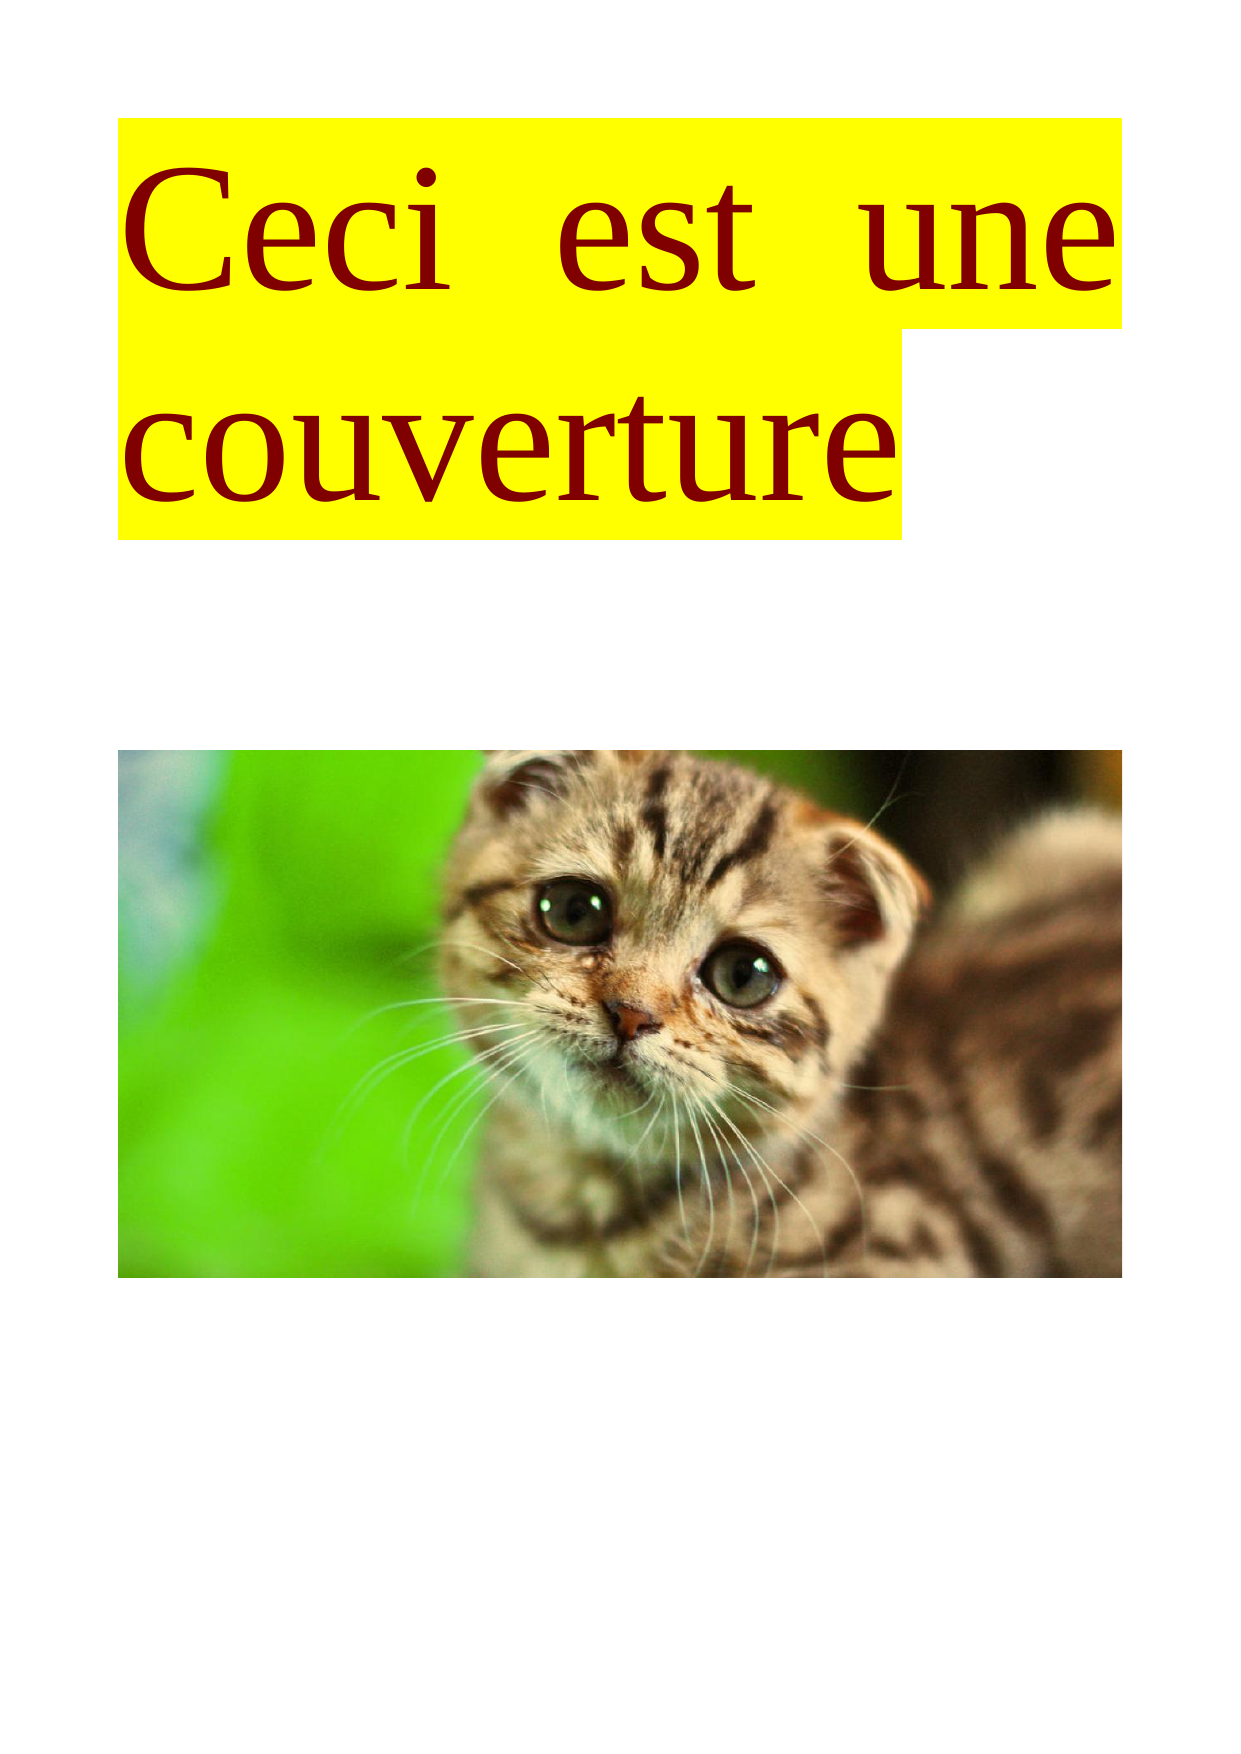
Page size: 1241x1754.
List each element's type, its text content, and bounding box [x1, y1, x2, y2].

picture [118, 750, 1123, 1278]
text Ceci est une couverture [118, 118, 1122, 540]
